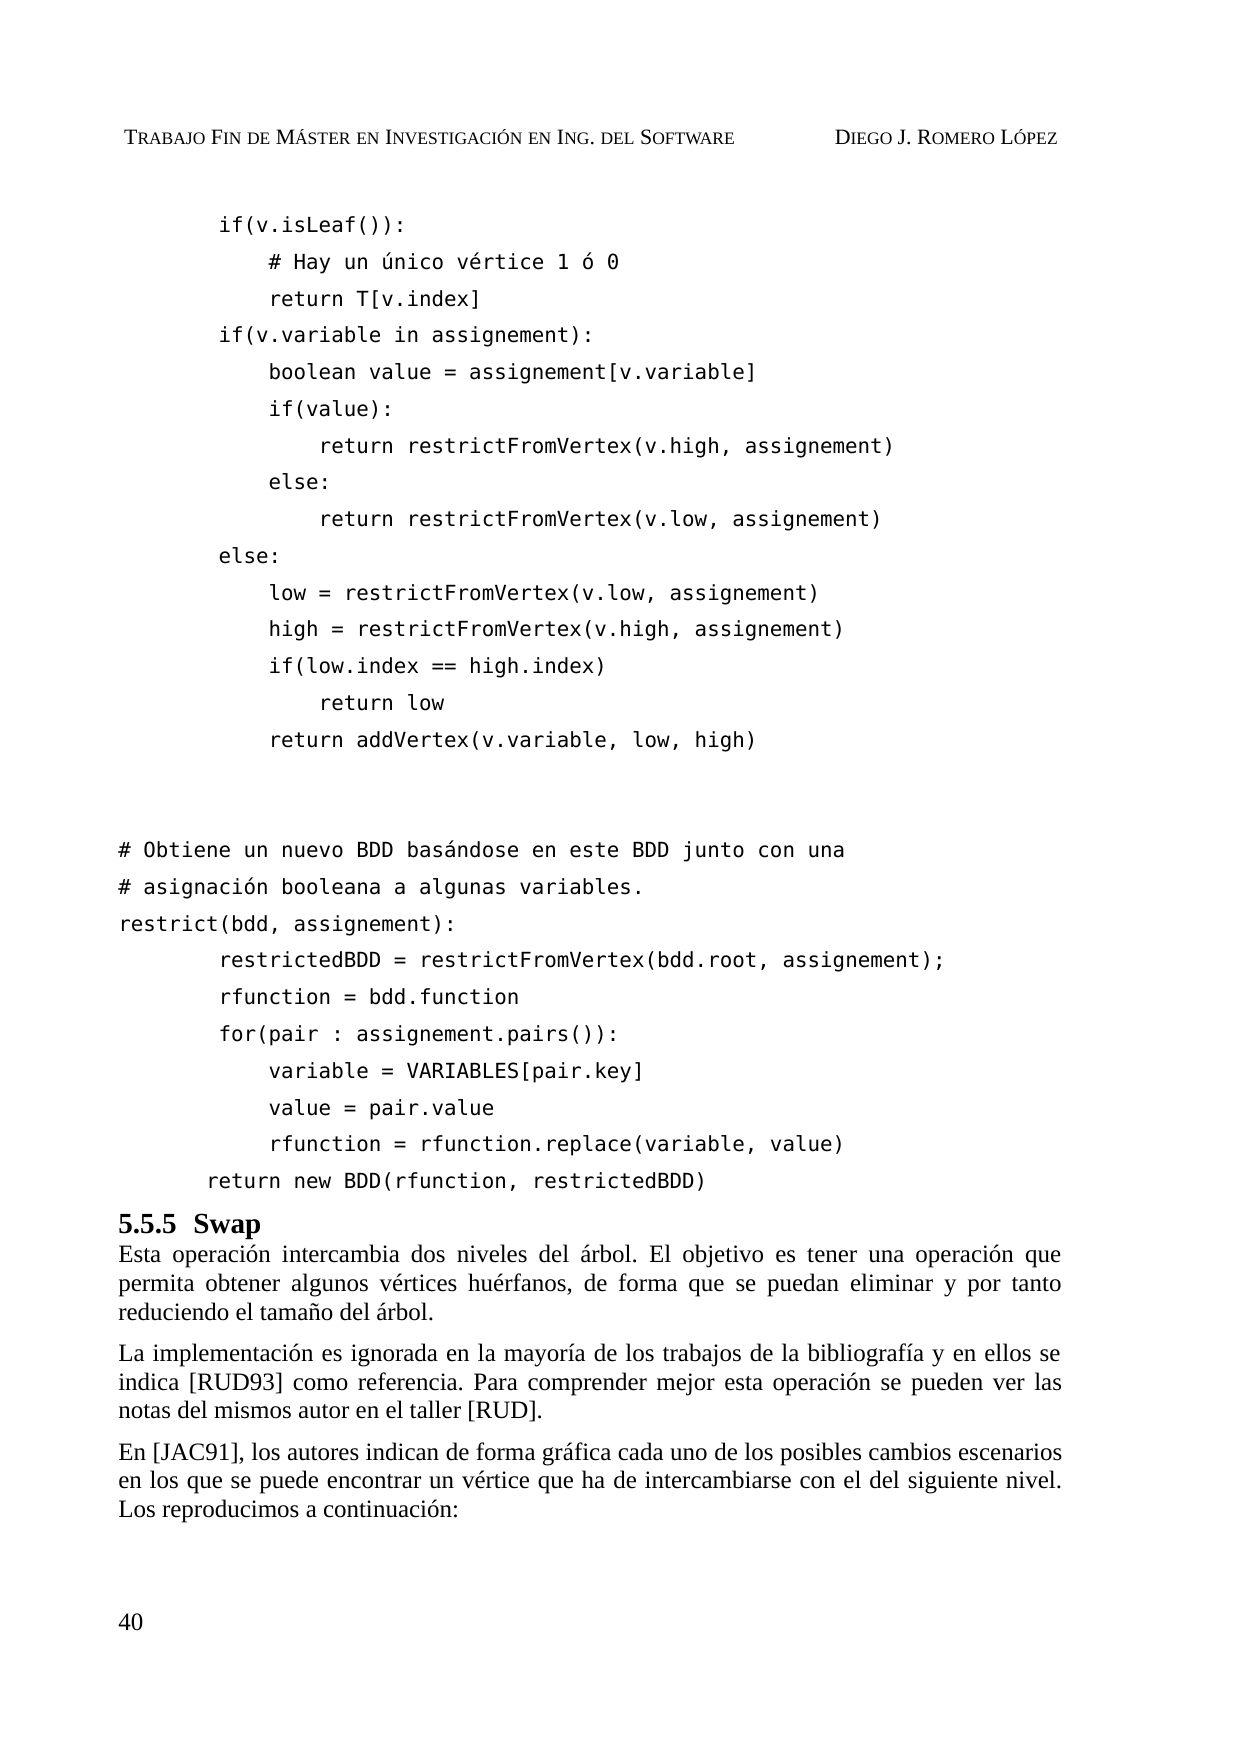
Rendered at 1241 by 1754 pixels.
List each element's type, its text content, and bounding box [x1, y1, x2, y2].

text return addVertex(v.variable, low, high) [118, 728, 1063, 752]
text return T[v.index] [118, 287, 1063, 311]
text if(low.index == high.index) [118, 654, 1063, 678]
text Esta operación intercambia dos niveles del árbol. El objetivo es tener una operación que permita obtener algunos vértices huérfanos, de forma que se puedan eliminar y por tanto reduciendo el tamaño del árbol. [118, 1239, 1063, 1326]
text for(pair : assignement.pairs()): [118, 1022, 1063, 1046]
text return new BDD(rfunction, restrictedBDD) [118, 1169, 1063, 1193]
text if(v.isLeaf()): [118, 213, 1063, 237]
text # asignación booleana a algunas variables. [118, 875, 1063, 899]
text restrictedBDD = restrictFromVertex(bdd.root, assignement); [118, 948, 1063, 973]
text La implementación es ignorada en la mayoría de los trabajos de la bibliografía y en ellos se indica [RUD93] como referencia. Para comprender mejor esta operación se pueden ver las notas del mismos autor en el taller [RUD]. [118, 1338, 1063, 1424]
text return restrictFromVertex(v.low, assignement) [118, 507, 1063, 531]
text value = pair.value [118, 1096, 1063, 1120]
text if(value): [118, 397, 1063, 421]
text rfunction = rfunction.replace(variable, value) [118, 1132, 1063, 1157]
subtitle Swap [118, 1206, 1063, 1239]
text En [JAC91], los autores indican de forma gráfica cada uno de los posibles cambios escenarios en los que se puede encontrar un vértice que ha de intercambiarse con el del siguiente nivel. Los reproducimos a continuación: [118, 1437, 1063, 1523]
text high = restrictFromVertex(v.high, assignement) [118, 617, 1063, 642]
text restrict(bdd, assignement): [118, 912, 1063, 936]
text return low [118, 691, 1063, 715]
text return restrictFromVertex(v.high, assignement) [118, 434, 1063, 458]
text low = restrictFromVertex(v.low, assignement) [118, 581, 1063, 605]
text if(v.variable in assignement): [118, 323, 1063, 348]
text else: [118, 470, 1063, 495]
text variable = VARIABLES[pair.key] [118, 1059, 1063, 1083]
text boolean value = assignement[v.variable] [118, 360, 1063, 384]
text rfunction = bdd.function [118, 985, 1063, 1009]
text # Hay un único vértice 1 ó 0 [118, 250, 1063, 274]
text else: [118, 544, 1063, 568]
text # Obtiene un nuevo BDD basándose en este BDD junto con una [118, 838, 1063, 862]
